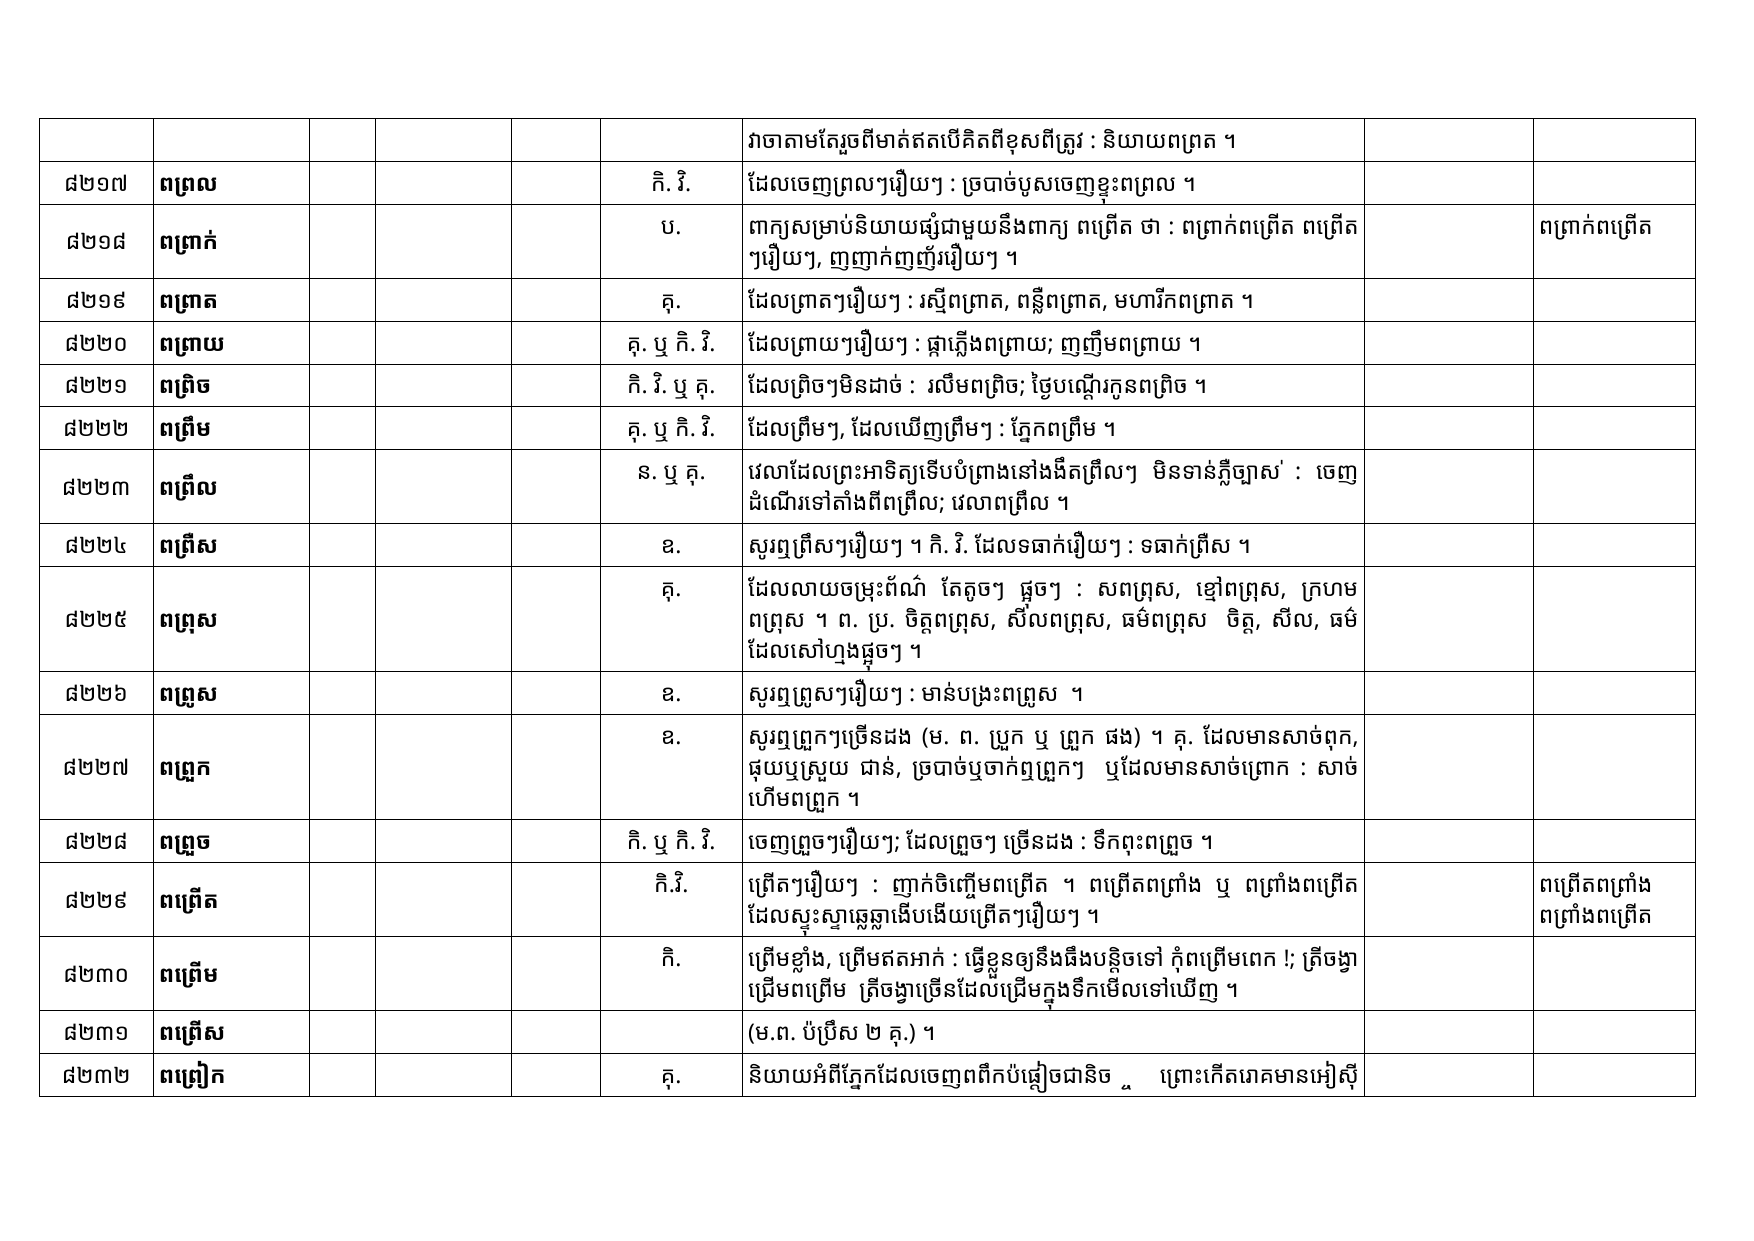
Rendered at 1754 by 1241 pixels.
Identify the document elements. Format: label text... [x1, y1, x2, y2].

table_cell [1365, 863, 1533, 936]
table_cell ប. [601, 205, 742, 278]
table_cell ៨២៣២ [40, 1054, 153, 1096]
table_cell [601, 1011, 742, 1053]
table_cell ព្រើម​ខ្លាំង, ព្រើម​ឥត​អាក់ : ធ្វើ​ខ្លួន​ឲ្យ​នឹង​ធឹង​បន្តិច​ទៅ កុំ​ពព្រើម​ពេក !; ត្រី​ចង្វា​ជ្រើម​ពព្រើម ត្រី​ចង្វា​ច្រើន​ដែល​ជ្រើម​ក្នុង​ទឹក​មើល​ទៅ​ឃើញ ។ [743, 937, 1364, 1010]
table_cell [376, 715, 511, 819]
table_cell វេលា​ដែល​ព្រះ​អាទិត្យ​ទើប​បំព្រាង​នៅ​ងងឹត​ព្រឹល​ៗ មិន​ទាន់​ភ្លឺ​ច្បាស់ : ចេញ​ដំណើរ​ទៅ​តាំង​ពី​ពព្រឹល; វេលា​ពព្រឹល ។ [743, 450, 1364, 523]
table_cell ពព្រាក់ពព្រើត [1534, 205, 1695, 278]
table_cell [376, 672, 511, 714]
table_cell (ម.ព. ប៉ប្រឹស ២ គុ.) ។ [743, 1011, 1364, 1053]
table_cell [310, 322, 375, 363]
table_cell [310, 715, 375, 819]
table_cell គុ. [601, 1054, 742, 1096]
table_cell [310, 820, 375, 862]
table_cell [512, 450, 600, 523]
table_cell ពព្រូស [154, 672, 309, 714]
table_cell [1534, 672, 1695, 714]
table_cell [376, 205, 511, 278]
table_cell [512, 863, 600, 936]
table_cell [1365, 119, 1533, 161]
table_cell [1534, 937, 1695, 1010]
table_cell គុ. [601, 279, 742, 321]
table_cell [1534, 322, 1695, 363]
table_cell ពព្រៀក [154, 1054, 309, 1096]
table_cell [1365, 937, 1533, 1010]
table_cell ពព្រាក់ [154, 205, 309, 278]
table_cell [376, 863, 511, 936]
table_cell [376, 820, 511, 862]
table_cell ៨២២០ [40, 322, 153, 363]
table_cell ដែល​ព្រាត​ៗ​រឿយ​ៗ : រស្មី​ពព្រាត, ពន្លឺ​ពព្រាត, មហា​រីក​ពព្រាត ។ [743, 279, 1364, 321]
table_cell [310, 205, 375, 278]
table_cell [310, 119, 375, 161]
table_cell [310, 407, 375, 449]
table_cell [376, 322, 511, 363]
table_cell [376, 162, 511, 204]
table_cell [1534, 1011, 1695, 1053]
table_cell ដែល​ព្រាយ​ៗ​រឿយ​ៗ : ផ្កា​ភ្លើង​ពព្រាយ; ញញឹម​ពព្រាយ ។ [743, 322, 1364, 363]
table_cell ពព្រើម [154, 937, 309, 1010]
table_cell កិ. វិ. ឬ គុ. [601, 365, 742, 406]
table_cell ៨២២៣ [40, 450, 153, 523]
table_cell [512, 715, 600, 819]
table_cell [512, 937, 600, 1010]
table_cell [1534, 407, 1695, 449]
table_cell ៨២២៥ [40, 567, 153, 671]
table_cell [512, 407, 600, 449]
table_cell [1365, 205, 1533, 278]
table_cell ន. ឬ គុ. [601, 450, 742, 523]
table_cell ចេញ​ព្រួច​ៗ​រឿយ​ៗ; ដែល​ព្រួច​ៗ ច្រើន​ដង : ទឹក​ពុះ​ពព្រួច ។ [743, 820, 1364, 862]
table_cell [512, 1011, 600, 1053]
table_cell [512, 162, 600, 204]
table_cell [512, 567, 600, 671]
table_cell [310, 937, 375, 1010]
table_cell [376, 365, 511, 406]
table_cell [1534, 567, 1695, 671]
table_cell កិ.វិ. [601, 863, 742, 936]
table_cell [310, 365, 375, 406]
table_cell [512, 119, 600, 161]
table_cell ដែល​លាយ​ចម្រុះ​ព័ណ៌ តែ​តូច​ៗ ផ្អុច​ៗ : ស​ពព្រុស, ខ្មៅ​ពព្រុស, ក្រហម​ពព្រុស ។ ព. ប្រ. ចិត្ត​ពព្រុស, សីល​ពព្រុស, ធម៌​ពព្រុស ចិត្ត, សីល, ធម៌​ដែល​សៅហ្មង​ផ្អុច​ៗ ។ [743, 567, 1364, 671]
table_cell [1534, 820, 1695, 862]
table_cell [376, 1054, 511, 1096]
table_cell [1534, 119, 1695, 161]
table_cell ពព្រួក [154, 715, 309, 819]
table_cell ៨២២៩ [40, 863, 153, 936]
table_cell ឧ. [601, 715, 742, 819]
table_cell [1534, 365, 1695, 406]
table_cell [1365, 279, 1533, 321]
table_cell គុ. [601, 567, 742, 671]
table_cell [310, 450, 375, 523]
table_cell ពព្រឹម [154, 407, 309, 449]
table_cell [1365, 567, 1533, 671]
table_cell [1365, 1054, 1533, 1096]
table_cell [310, 863, 375, 936]
table_cell ពព្រាយ [154, 322, 309, 363]
table_cell [310, 567, 375, 671]
table_cell ឧ. [601, 524, 742, 566]
table_cell [40, 119, 153, 161]
table_cell ៨២២៦ [40, 672, 153, 714]
table_cell [376, 567, 511, 671]
table_cell [310, 1054, 375, 1096]
table_cell [1365, 1011, 1533, 1053]
table_cell [1365, 322, 1533, 363]
table_cell [376, 279, 511, 321]
table_cell កិ. ឬ កិ. វិ. [601, 820, 742, 862]
table_cell សូរ​ឮ​ព្រឹស​ៗ​រឿយ​ៗ ។ កិ. វិ. ដែល​ទធាក់​រឿយ​ៗ : ​ទធាក់​ព្រឺស ។ [743, 524, 1364, 566]
table_cell គុ. ឬ កិ. វិ. [601, 322, 742, 363]
table_cell [310, 672, 375, 714]
table_cell ពព្រាត [154, 279, 309, 321]
table_cell [1365, 365, 1533, 406]
table_cell ៨២៣១ [40, 1011, 153, 1053]
table_cell [1534, 1054, 1695, 1096]
table_cell ៨២២៧ [40, 715, 153, 819]
table_cell [310, 1011, 375, 1053]
table_cell [1534, 279, 1695, 321]
table_cell ពព្រល [154, 162, 309, 204]
table_cell គុ. ឬ កិ. វិ. [601, 407, 742, 449]
table_cell ដែល​ព្រិច​ៗ​មិន​ដាច់ : រលឹម​ពព្រិច; ថ្ងៃ​បណ្ដើរ​កូន​ពព្រិច ។ [743, 365, 1364, 406]
table_cell [1365, 450, 1533, 523]
table_cell ពព្រើស [154, 1011, 309, 1053]
table_cell [512, 820, 600, 862]
table_cell [376, 407, 511, 449]
table_cell ៨២២១ [40, 365, 153, 406]
table_cell ព្រើត​ៗ​រឿយ​ៗ : ញាក់​ចិញ្ចើម​ពព្រើត ។ ពព្រើត​ពព្រាំង ឬ ពព្រាំង​ពព្រើត ដែល​ស្ទុះ​ស្ទា​ឆ្លេឆ្លា​ងើប​ងើយ​ព្រើត​ៗ​រឿយ​ៗ ។ [743, 863, 1364, 936]
table_cell [376, 119, 511, 161]
table_cell ពព្រើត [154, 863, 309, 936]
table_cell សូរ​ឮ​ព្រួក​ៗ​ច្រើន​ដង (ម. ព. ប្រួក ឬ ព្រួក ផង) ។ គុ. ដែល​មាន​សាច់​ពុក, ផុយ​ឬ​ស្រួយ ជាន់, ច្របាច់​ឬ​ចាក់​ឮ​ព្រួក​ៗ ឬ​ដែល​មាន​សាច់​ព្រោក : សាច់​ហើម​ពព្រួក ។ [743, 715, 1364, 819]
table_cell [376, 524, 511, 566]
table_cell ពព្រុស [154, 567, 309, 671]
table_cell ៨២១៩ [40, 279, 153, 321]
table_cell [1365, 715, 1533, 819]
table_cell [1365, 524, 1533, 566]
table_cell ឧ. [601, 672, 742, 714]
table_cell [512, 524, 600, 566]
table_cell វាចា​តាម​តែ​រួច​ពី​មាត់​ឥត​បើ​គិត​ពី​ខុស​ពី​ត្រូវ : និយាយ​ពព្រត ។ [743, 119, 1364, 161]
table_cell ពាក្យ​សម្រាប់​និយាយ​ផ្សំ​ជាមួយ​នឹង​ពាក្យ ពព្រើត ថា : ពព្រាក់​ពព្រើត ពព្រើត​ៗ​រឿយ​ៗ, ញញាក់​ញញ័រ​រឿយ​ៗ ។ [743, 205, 1364, 278]
table_cell ៨២២៨ [40, 820, 153, 862]
table_cell [512, 279, 600, 321]
table_cell [512, 1054, 600, 1096]
table_cell [376, 1011, 511, 1053]
table_cell កិ. [601, 937, 742, 1010]
table_cell សូរ​ឮ​ព្រូស​ៗ​រឿយ​ៗ : មាន់​បង្រះ​ពព្រូស ។ [743, 672, 1364, 714]
table_cell [1534, 715, 1695, 819]
table_cell [1534, 162, 1695, 204]
table_cell [376, 937, 511, 1010]
table_cell ដែល​ព្រឹម​ៗ, ដែល​ឃើញ​ព្រឹម​ៗ : ភ្នែក​ពព្រឹម ។ [743, 407, 1364, 449]
table_cell ៨២២២ [40, 407, 153, 449]
table_cell [512, 205, 600, 278]
table_cell [154, 119, 309, 161]
table_cell [1365, 407, 1533, 449]
table_cell ៨២១៧ [40, 162, 153, 204]
table_cell ៨២១៨ [40, 205, 153, 278]
table_cell ពព្រឹល [154, 450, 309, 523]
table_cell [512, 322, 600, 363]
table_cell [512, 672, 600, 714]
table_cell ពព្រឺស [154, 524, 309, 566]
table_cell [512, 365, 600, 406]
table_cell [310, 524, 375, 566]
table_cell និយាយ​អំពី​ភ្នែក​ដែល​ចេញ​ពពឹក​ប៉ផ្តៀច​ជានិច្ច ព្រោះ​កើត​រោគ​មាន​អៀ​ស៊ី​ [743, 1054, 1364, 1096]
table_cell ពព្រិច [154, 365, 309, 406]
table_cell [601, 119, 742, 161]
table_cell [1365, 672, 1533, 714]
table_cell [310, 162, 375, 204]
table_cell [376, 450, 511, 523]
table_cell [1365, 820, 1533, 862]
table_cell [1534, 450, 1695, 523]
table_cell ដែល​ចេញ​ព្រល​ៗ​រឿយ​ៗ : ច្របាច់​បូស​ចេញ​ខ្ទុះ​ពព្រល ។ [743, 162, 1364, 204]
table_cell ពព្រើតពព្រាំង ពព្រាំងពព្រើត [1534, 863, 1695, 936]
table_cell [1365, 162, 1533, 204]
table_cell កិ. វិ. [601, 162, 742, 204]
table_cell ៨២២៤ [40, 524, 153, 566]
table_cell [310, 279, 375, 321]
table_cell ពព្រួច [154, 820, 309, 862]
table_cell [1534, 524, 1695, 566]
table_cell ៨២៣០ [40, 937, 153, 1010]
